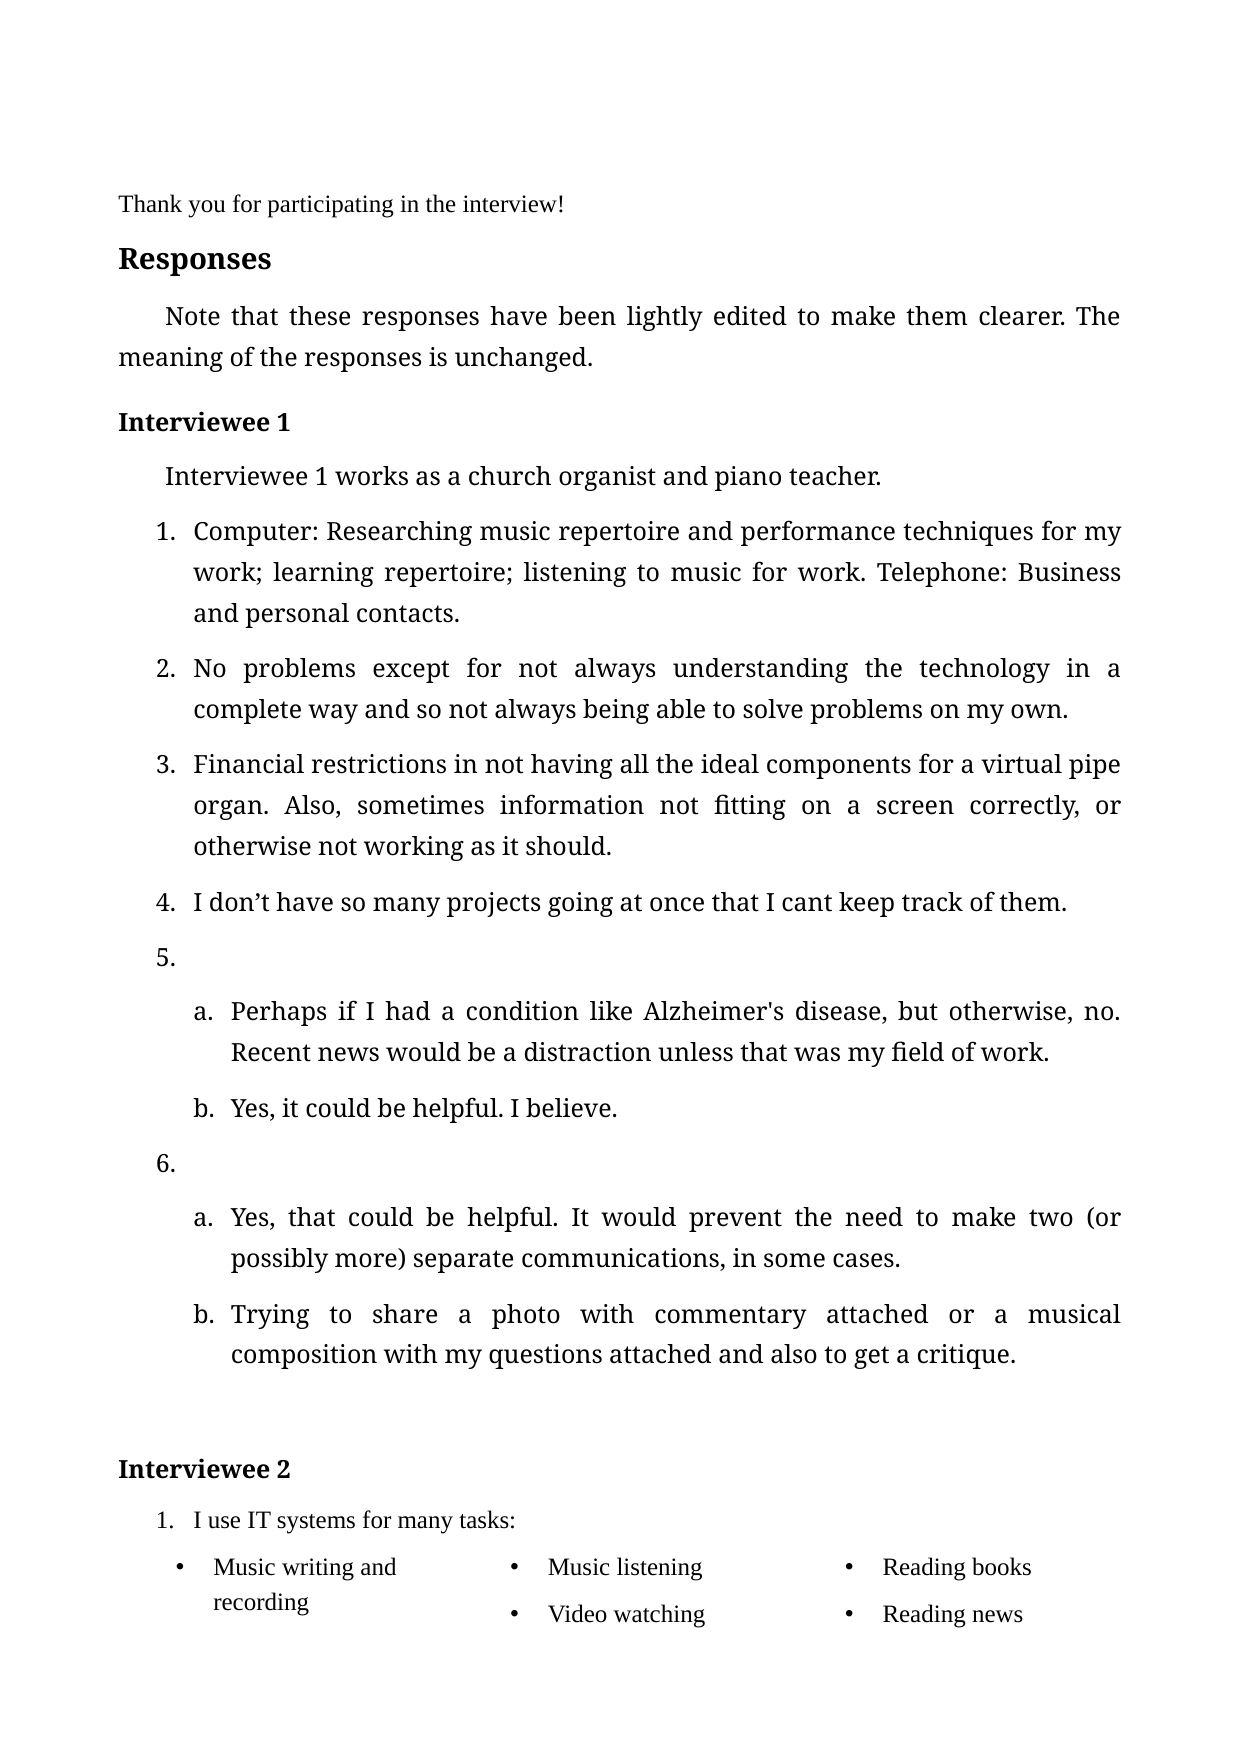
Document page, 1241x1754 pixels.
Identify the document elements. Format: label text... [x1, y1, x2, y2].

list I don’t have so many projects going at once that I cant keep track of them. [156, 884, 1122, 918]
list Reading books [845, 1552, 1122, 1581]
list Thank you for participating in the interview! [81, 189, 1122, 218]
list I use IT systems for many tasks: [156, 1505, 1122, 1534]
subtitle Responses [118, 238, 1122, 278]
list Music writing and recording [176, 1552, 453, 1616]
text Interviewee 1 works as a church organist and piano teacher. [118, 458, 1122, 492]
list Video watching [510, 1599, 787, 1628]
list No problems except for not always understanding the technology in a complete way and so not always being able to solve problems on my own. [156, 651, 1122, 726]
list Trying to share a photo with commentary attached or a musical composition with my questions attached and also to get a critique. [193, 1296, 1122, 1371]
text Note that these responses have been lightly edited to make them clearer. The meaning of the responses is unchanged. [118, 298, 1122, 373]
list Music listening [510, 1552, 787, 1581]
list Computer: Researching music repertoire and performance techniques for my work; learning repertoire; listening to music for work. Telephone: Business and personal contacts. [156, 514, 1122, 629]
list Reading news [845, 1599, 1122, 1628]
list Financial restrictions in not having all the ideal components for a virtual pipe organ. Also, sometimes information not fitting on a screen correctly, or otherwise not working as it should. [156, 747, 1122, 863]
list Perhaps if I had a condition like Alzheimer's disease, but otherwise, no. Recent news would be a distraction unless that was my field of work. [193, 994, 1122, 1069]
subtitle Interviewee 1 [118, 405, 1122, 439]
list Yes, it could be helpful. I believe. [193, 1090, 1122, 1124]
list Yes, that could be helpful. It would prevent the need to make two (or possibly more) separate communications, in some cases. [193, 1200, 1122, 1275]
subtitle Interviewee 2 [118, 1452, 1122, 1486]
